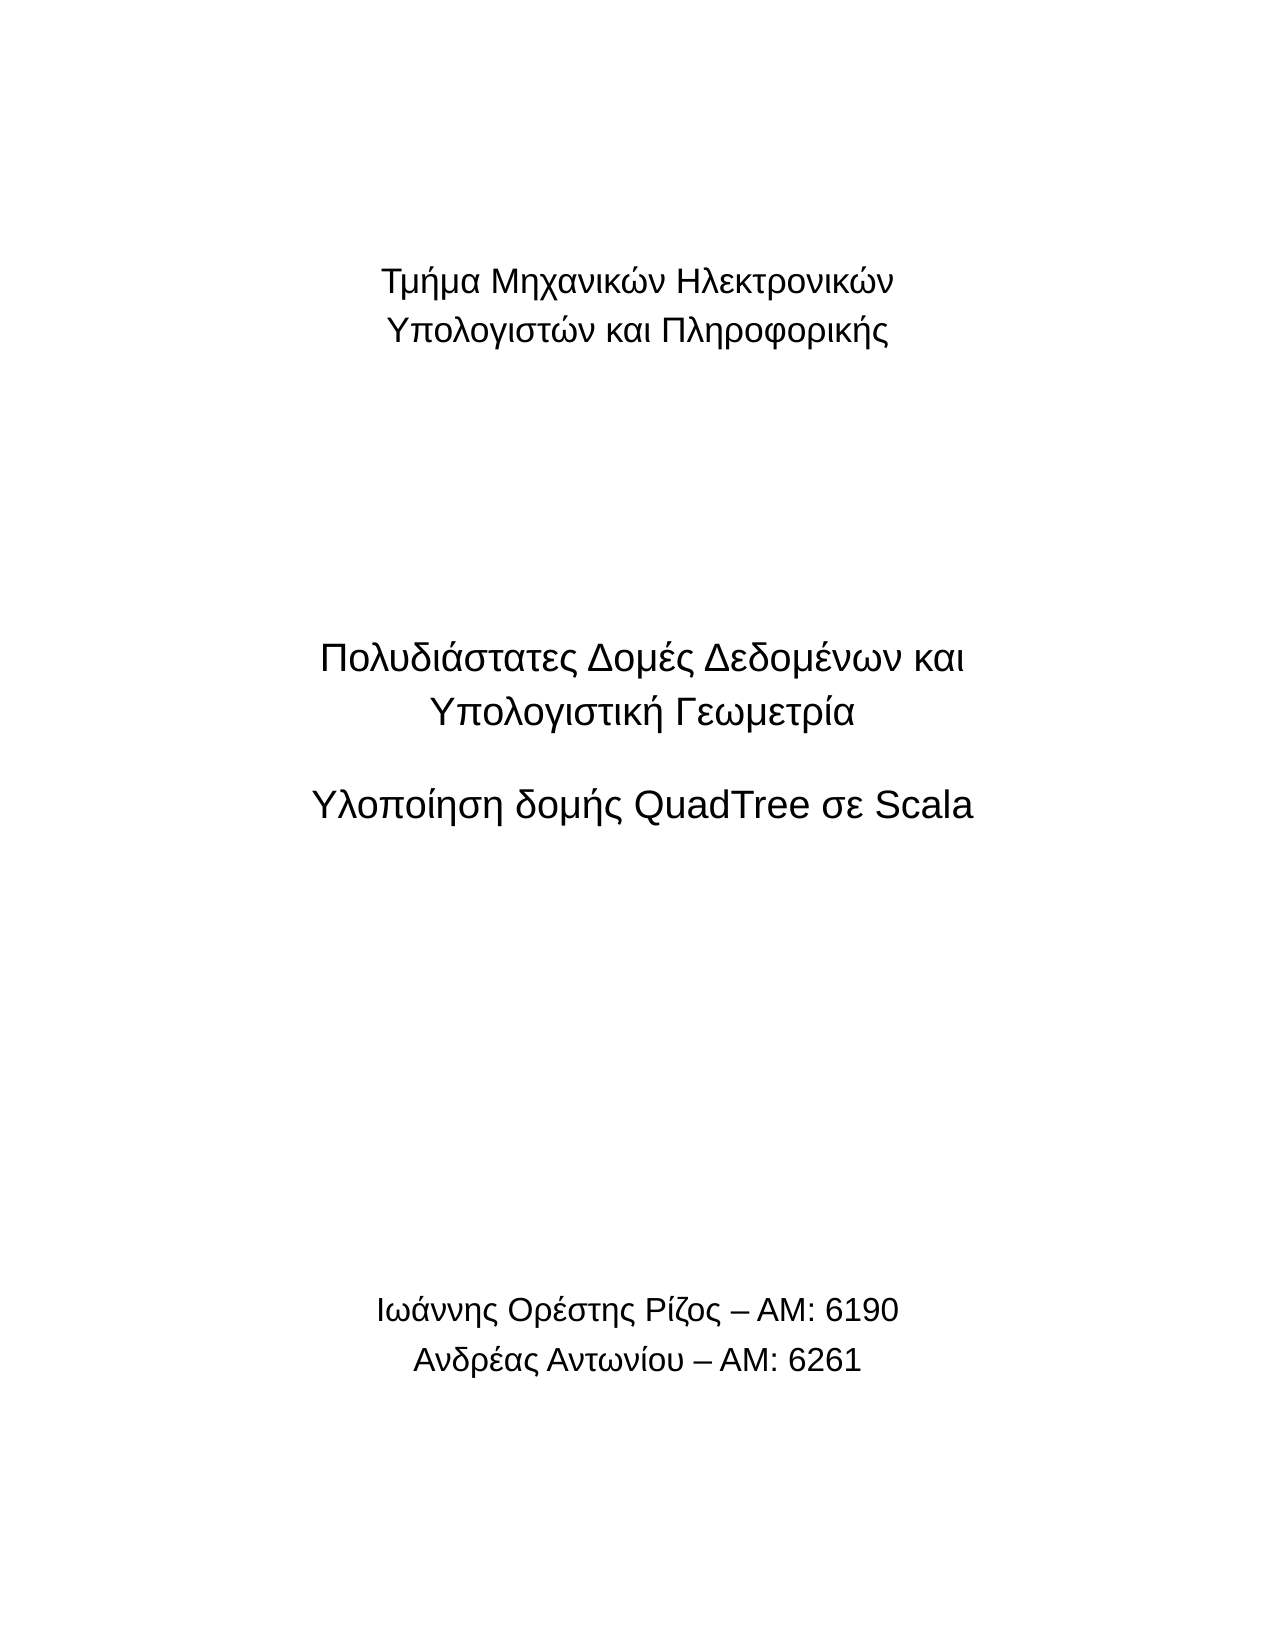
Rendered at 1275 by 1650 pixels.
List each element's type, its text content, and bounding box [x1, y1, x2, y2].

subtitle Ανδρέας Αντωνίου – ΑΜ: 6261 [126, 1340, 1149, 1379]
text Τμήμα Μηχανικών Ηλεκτρονικών Υπολογιστών και Πληροφορικής [323, 261, 952, 350]
subtitle Ιωάννης Ορέστης Ρίζος – ΑΜ: 6190 [126, 1290, 1149, 1328]
subtitle Πολυδιάστατες Δομές Δεδομένων και Υπολογιστική Γεωμετρία [201, 634, 1083, 734]
subtitle Υλοποίηση δομής QuadTree σε Scala [201, 781, 1083, 826]
